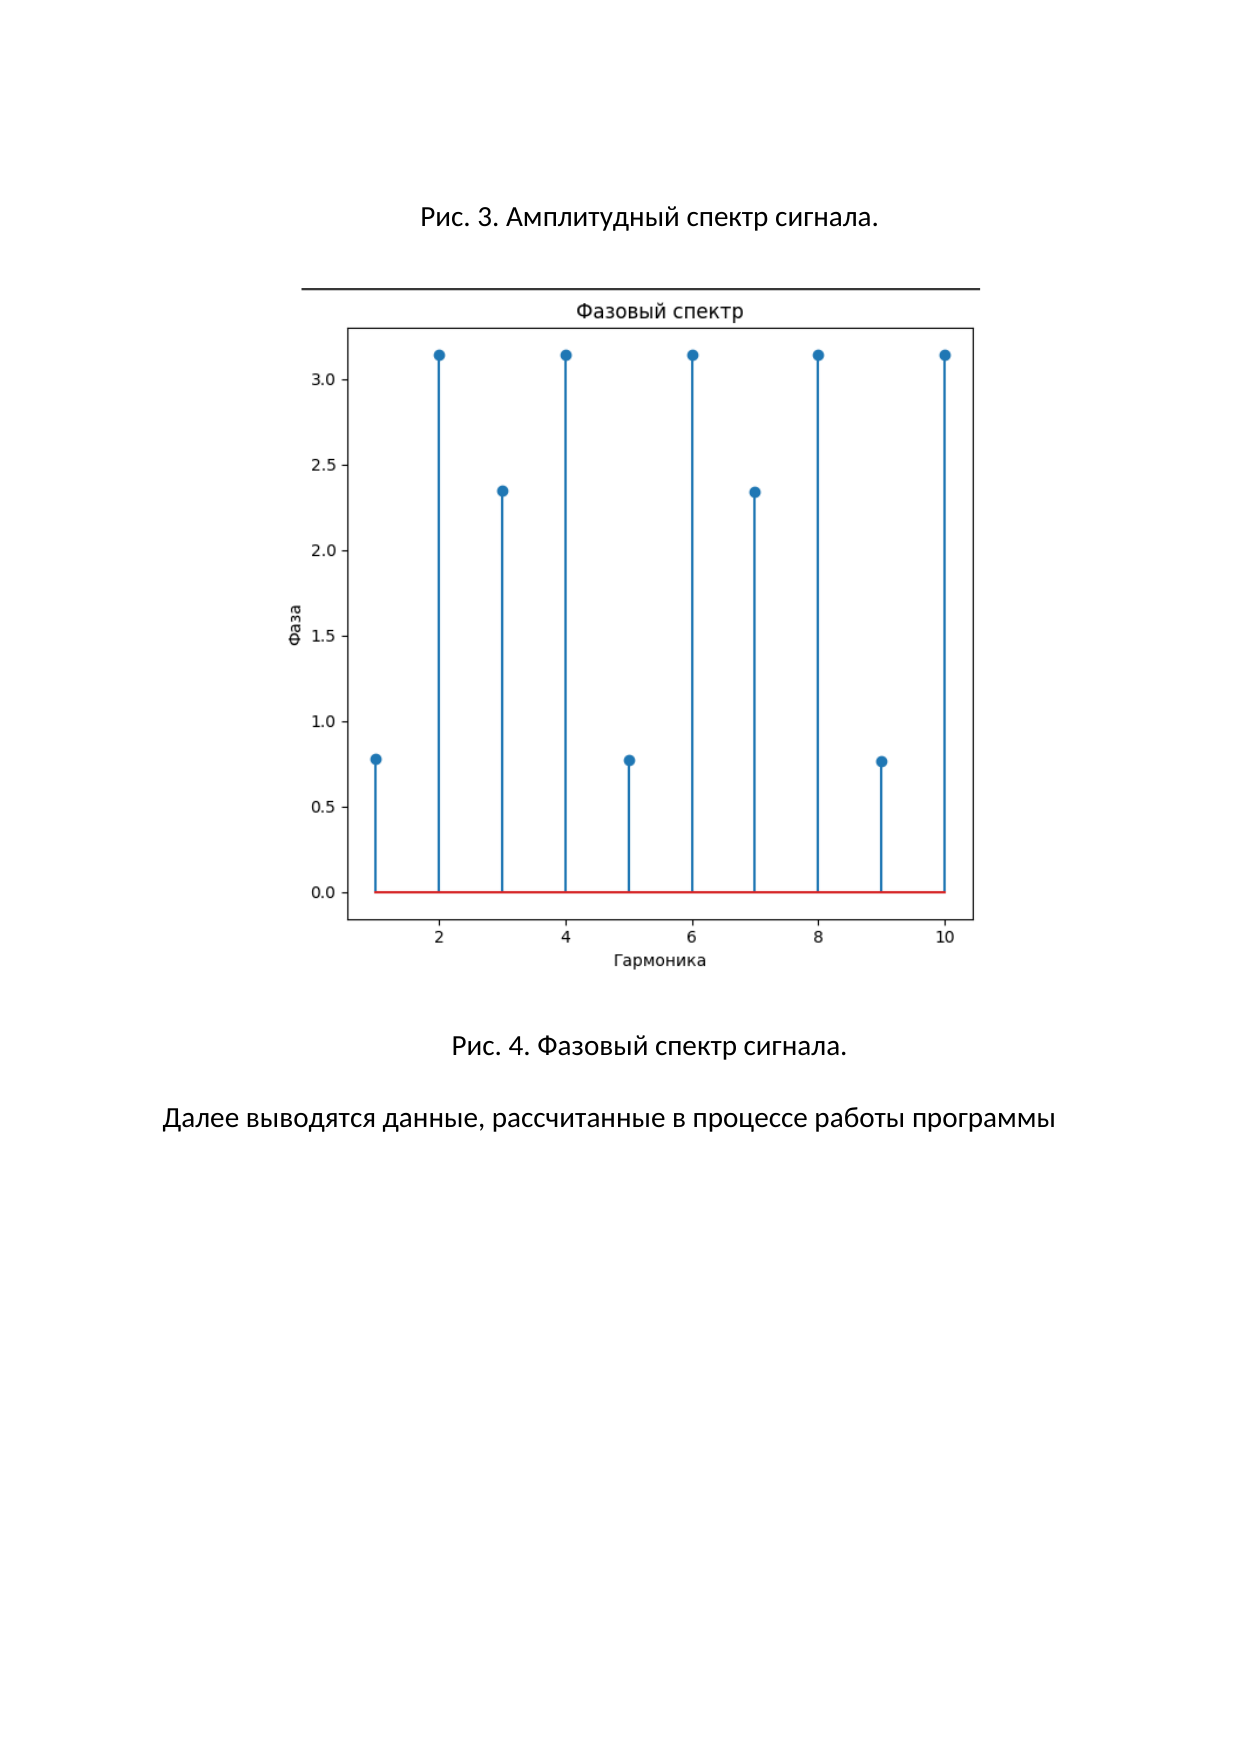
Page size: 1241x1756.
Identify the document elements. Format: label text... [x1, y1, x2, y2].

text Рис. 4. Фазовый спектр сигнала. [162, 1027, 1137, 1062]
text Далее выводятся данные, рассчитанные в процессе работы программы [162, 1099, 1137, 1134]
picture [284, 288, 981, 979]
text Рис. 3. Амплитудный спектр сигнала. [162, 198, 1137, 233]
